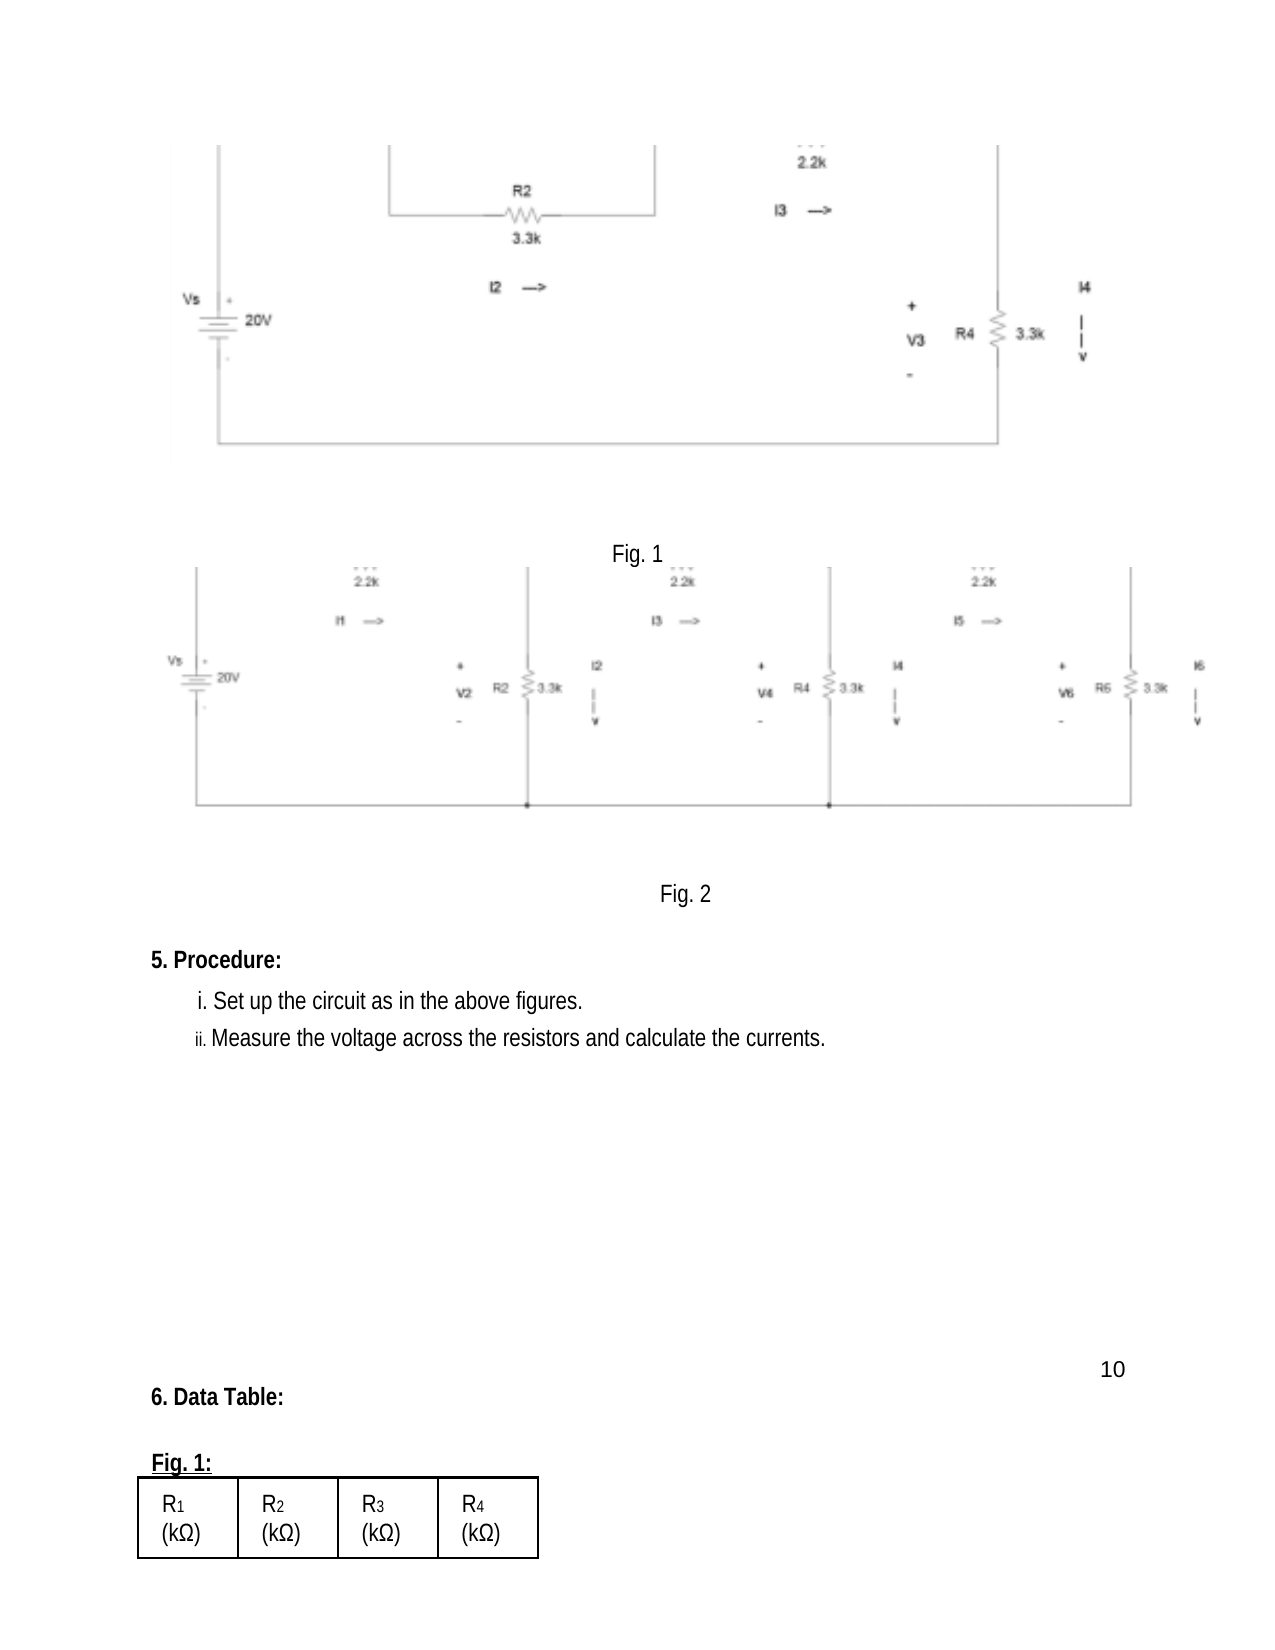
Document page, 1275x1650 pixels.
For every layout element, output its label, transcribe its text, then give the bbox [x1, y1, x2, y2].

picture [169, 145, 1105, 464]
text ii. Measure the voltage across the resistors and calculate the currents. [195, 1023, 1221, 1051]
text i. Set up the circuit as in the above figures. [197, 986, 1221, 1015]
text 6. Data Table: [151, 1382, 1221, 1411]
table_header R1 (kΩ) [139, 1479, 237, 1557]
table_header R3 (kΩ) [339, 1479, 437, 1557]
text Fig. 1 [170, 464, 1105, 567]
text 10 [134, 1356, 1125, 1382]
table_header R2 (kΩ) [239, 1479, 337, 1557]
text Fig. 1: [151, 1448, 1221, 1476]
picture [150, 567, 1222, 828]
text Fig. 2 [150, 828, 1221, 907]
table_header R4 (kΩ) [439, 1479, 537, 1557]
text 5. Procedure: [151, 945, 1221, 973]
